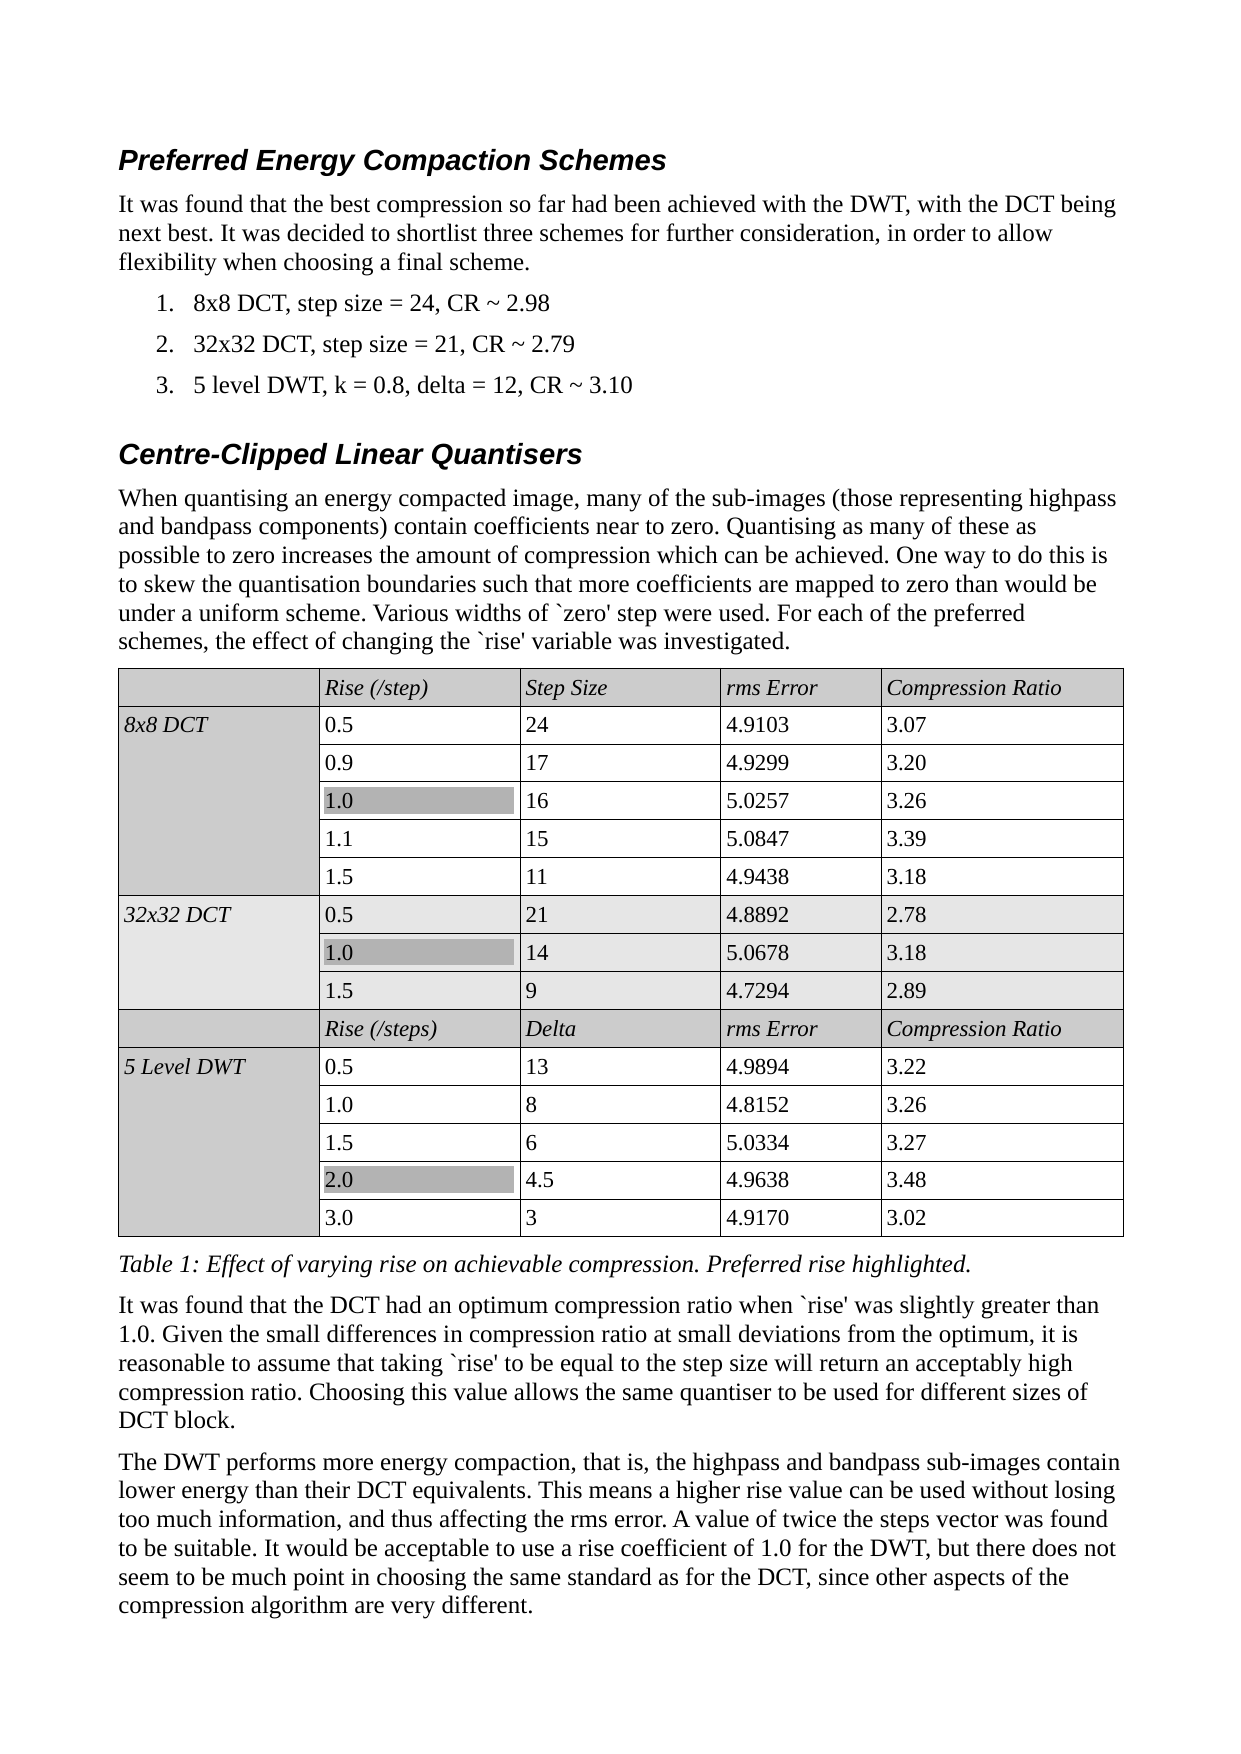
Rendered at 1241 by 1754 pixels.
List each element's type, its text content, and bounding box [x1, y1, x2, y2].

text Table 1: Effect of varying rise on achievable compression. Preferred rise highlighted. [118, 1249, 1122, 1278]
table_cell 1.0 [320, 1086, 520, 1123]
table_cell 3.26 [882, 782, 1123, 819]
table_cell 4.9894 [721, 1048, 881, 1085]
text The DWT performs more energy compaction, that is, the highpass and bandpass sub-images contain lower energy than their DCT equivalents. This means a higher rise value can be used without losing too much information, and thus affecting the rms error. A value of twice the steps vector was found to be suitable. It would be acceptable to use a rise coefficient of 1.0 for the DWT, but there does not seem to be much point in choosing the same standard as for the DCT, since other aspects of the compression algorithm are very different. [118, 1447, 1122, 1619]
table_cell 4.9103 [721, 707, 881, 743]
text It was found that the best compression so far had been achieved with the DWT, with the DCT being next best. It was decided to shortlist three schemes for further consideration, in order to allow flexibility when choosing a final scheme. [118, 189, 1122, 275]
table_cell 4.8892 [721, 896, 881, 933]
table_cell [119, 1010, 319, 1047]
table_cell 17 [521, 745, 720, 781]
table_cell 5.0678 [721, 934, 881, 971]
text It was found that the DCT had an optimum compression ratio when `rise' was slightly greater than 1.0. Given the small differences in compression ratio at small deviations from the optimum, it is reasonable to assume that taking `rise' to be equal to the step size will return an acceptably high compression ratio. Choosing this value allows the same quantiser to be used for different sizes of DCT block. [118, 1290, 1122, 1434]
table_header Step Size [521, 669, 720, 706]
table_header Rise (/step) [320, 669, 520, 706]
table_cell 4.5 [521, 1162, 720, 1198]
table_cell 6 [521, 1124, 720, 1161]
table_cell 4.7294 [721, 972, 881, 1009]
table_cell 0.5 [320, 896, 520, 933]
table_header [119, 669, 319, 706]
table_cell 5.0334 [721, 1124, 881, 1161]
table_cell 3.26 [882, 1086, 1123, 1123]
table_cell 15 [521, 820, 720, 857]
table_cell 3.27 [882, 1124, 1123, 1161]
table_cell Rise (/steps) [320, 1010, 520, 1047]
table_cell 3.18 [882, 858, 1123, 895]
table_cell 4.9299 [721, 745, 881, 781]
table_cell 2.0 [320, 1162, 520, 1198]
table_cell 21 [521, 896, 720, 933]
table_cell 3.02 [882, 1200, 1123, 1236]
table_header Compression Ratio [882, 669, 1123, 706]
table_cell 0.9 [320, 745, 520, 781]
table_cell 5.0847 [721, 820, 881, 857]
table_cell 4.8152 [721, 1086, 881, 1123]
subtitle Centre-Clipped Linear Quantisers [118, 437, 1122, 470]
table_cell 5 Level DWT [119, 1048, 319, 1236]
table_cell 3.48 [882, 1162, 1123, 1198]
table_cell 1.5 [320, 972, 520, 1009]
table_cell Delta [521, 1010, 720, 1047]
table_cell 8 [521, 1086, 720, 1123]
table_cell 13 [521, 1048, 720, 1085]
table_cell 5.0257 [721, 782, 881, 819]
table_cell 2.78 [882, 896, 1123, 933]
table_cell 4.9438 [721, 858, 881, 895]
table_cell 4.9170 [721, 1200, 881, 1236]
table_cell 24 [521, 707, 720, 743]
table_cell 1.0 [320, 782, 520, 819]
list 32x32 DCT, step size = 21, CR ~ 2.79 [156, 329, 1122, 358]
table_cell 1.5 [320, 1124, 520, 1161]
table_header rms Error [721, 669, 881, 706]
table_cell rms Error [721, 1010, 881, 1047]
text When quantising an energy compacted image, many of the sub-images (those representing highpass and bandpass components) contain coefficients near to zero. Quantising as many of these as possible to zero increases the amount of compression which can be achieved. One way to do this is to skew the quantisation boundaries such that more coefficients are mapped to zero than would be under a uniform scheme. Various widths of `zero' step were used. For each of the preferred schemes, the effect of changing the `rise' variable was investigated. [118, 483, 1122, 655]
table_cell 9 [521, 972, 720, 1009]
table_cell 8x8 DCT [119, 707, 319, 895]
table_cell 3.39 [882, 820, 1123, 857]
table_cell 32x32 DCT [119, 896, 319, 1009]
table_cell 1.5 [320, 858, 520, 895]
table_cell 2.89 [882, 972, 1123, 1009]
table_cell Compression Ratio [882, 1010, 1123, 1047]
table_cell 14 [521, 934, 720, 971]
table_cell 3.07 [882, 707, 1123, 743]
list 5 level DWT, k = 0.8, delta = 12, CR ~ 3.10 [156, 370, 1122, 399]
table_cell 3.20 [882, 745, 1123, 781]
table_cell 1.0 [320, 934, 520, 971]
subtitle Preferred Energy Compaction Schemes [118, 143, 1122, 177]
table_cell 3 [521, 1200, 720, 1236]
table_cell 1.1 [320, 820, 520, 857]
list 8x8 DCT, step size = 24, CR ~ 2.98 [156, 288, 1122, 317]
table_cell 4.9638 [721, 1162, 881, 1198]
table_cell 16 [521, 782, 720, 819]
table_cell 3.0 [320, 1200, 520, 1236]
table_cell 3.18 [882, 934, 1123, 971]
table_cell 0.5 [320, 707, 520, 743]
table_cell 11 [521, 858, 720, 895]
table_cell 0.5 [320, 1048, 520, 1085]
table_cell 3.22 [882, 1048, 1123, 1085]
